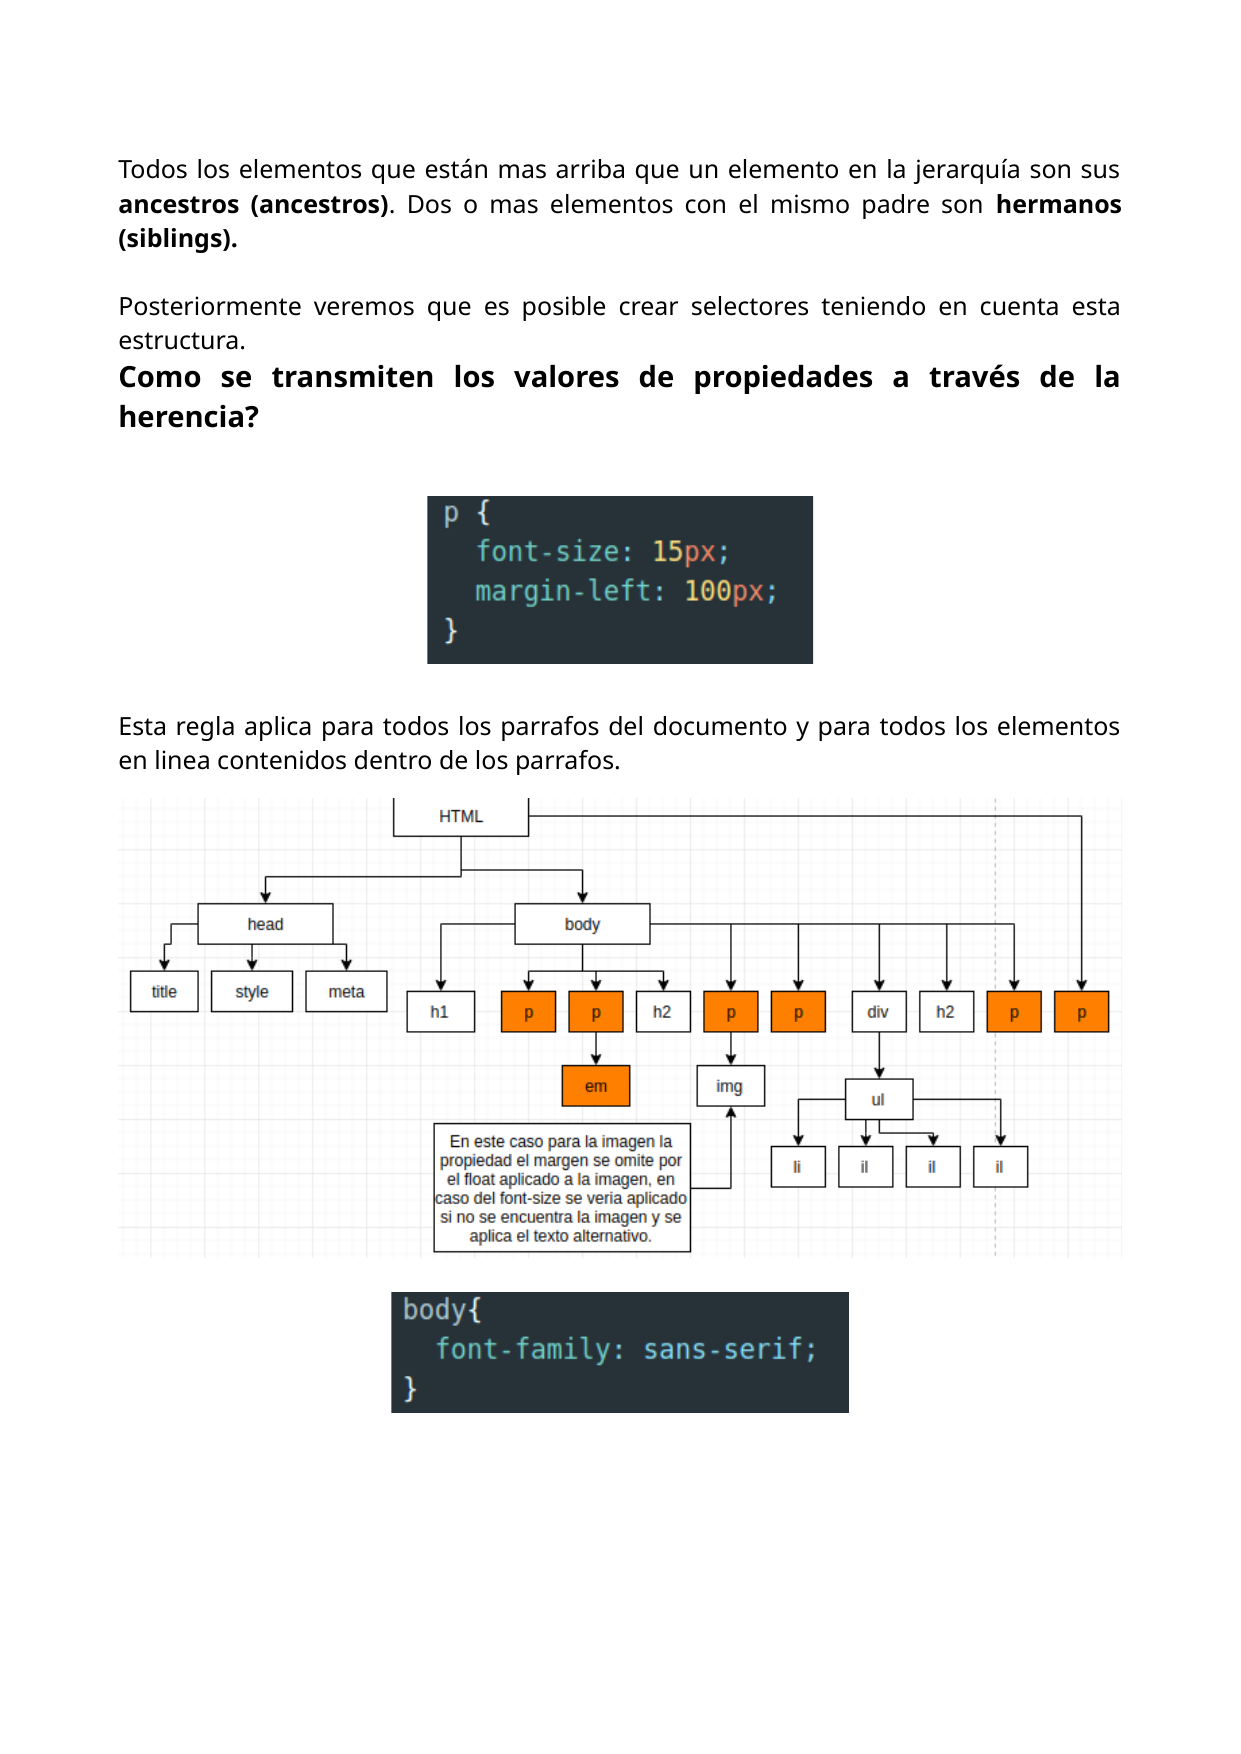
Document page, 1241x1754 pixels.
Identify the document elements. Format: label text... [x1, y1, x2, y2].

text Esta regla aplica para todos los parrafos del documento y para todos los elementos en linea contenidos dentro de los parrafos. [118, 708, 1122, 777]
picture [391, 1292, 849, 1413]
text Como se transmiten los valores de propiedades a través de la herencia? [118, 357, 1122, 436]
text Posteriormente veremos que es posible crear selectores teniendo en cuenta esta estructura. [118, 288, 1122, 357]
picture [427, 496, 814, 664]
text Todos los elementos que están mas arriba que un elemento en la jerarquía son sus ancestros (ancestros). Dos o mas elementos con el mismo padre son hermanos (siblings). [118, 152, 1122, 254]
picture [118, 798, 1123, 1258]
